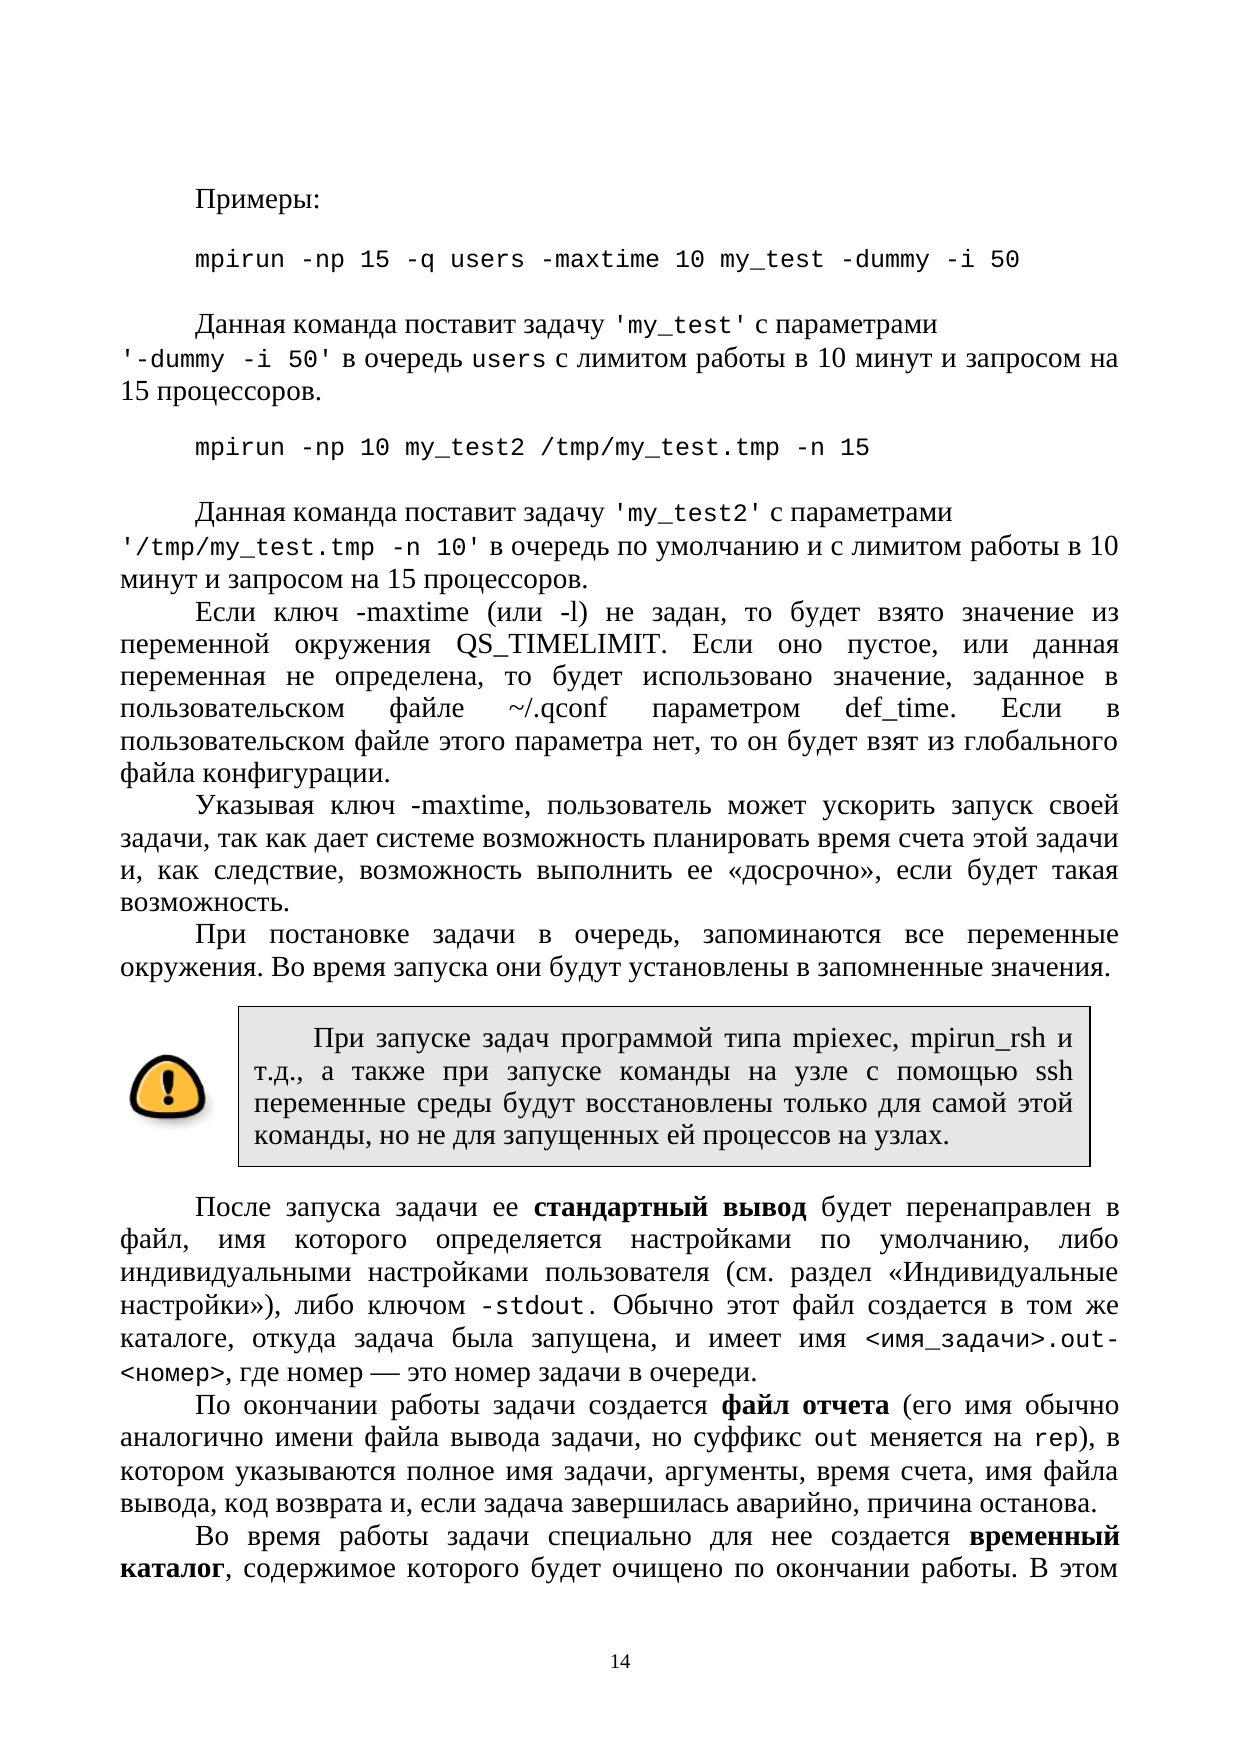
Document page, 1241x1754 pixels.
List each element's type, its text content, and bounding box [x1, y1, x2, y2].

text При запуске задач программой типа mpiexec, mpirun_rsh и т.д., а также при запуске команды на узле с помощью ssh переменные среды будут восстановлены только для самой этой команды, но не для запущенных ей процессов на узлах. [239, 1007, 1089, 1166]
text mpirun -np 15 -q users -maxtime 10 my_test -dummy -i 50 [120, 247, 1120, 275]
text Примеры: [120, 182, 1120, 214]
text Указывая ключ -maxtime, пользователь может ускорить запуск своей задачи, так как дает системе возможность планировать время счета этой задачи и, как следствие, возможность выполнить ее «досрочно», если будет такая возможность. [120, 789, 1120, 918]
text Во время работы задачи специально для нее создается временный каталог, содержимое которого будет очищено по окончании работы. В этом [120, 1519, 1120, 1583]
text Если ключ -maxtime (или -l) не задан, то будет взято значение из переменной окружения QS_TIMELIMIT. Если оно пустое, или данная переменная не определена, то будет использовано значение, заданное в пользовательском файле ~/.qconf параметром def_time. Если в пользовательском файле этого параметра нет, то он будет взят из глобального файла конфигурации. [120, 595, 1120, 789]
text По окончании работы задачи создается файл отчета (его имя обычно аналогично имени файла вывода задачи, но суффикс out меняется на rep), в котором указываются полное имя задачи, аргументы, время счета, имя файла вывода, код возврата и, если задача завершилась аварийно, причина останова. [120, 1388, 1120, 1519]
text mpirun -np 10 my_test2 /tmp/my_test.tmp -n 15 [120, 435, 1120, 463]
text Данная команда поставит задачу 'my_test2' с параметрами '/tmp/my_test.tmp -n 10' в очередь по умолчанию и с лимитом работы в 10 минут и запросом на 15 процессоров. [120, 496, 1120, 595]
text Данная команда поставит задачу 'my_test' с параметрами '-dummy -i 50' в очередь users с лимитом работы в 10 минут и запросом на 15 процессоров. [120, 307, 1120, 407]
text После запуска задачи ее стандартный вывод будет перенаправлен в файл, имя которого определяется настройками по умолчанию, либо индивидуальными настройками пользователя (см. раздел «Индивидуальные настройки»), либо ключом -stdout. Обычно этот файл создается в том же каталоге, откуда задача была запущена, и имеет имя <имя_задачи>.out-<номер>, где номер — это номер задачи в очереди. [120, 1191, 1120, 1388]
picture [120, 1048, 214, 1130]
text При постановке задачи в очередь, запоминаются все переменные окружения. Во время запуска они будут установлены в запомненные значения. [120, 918, 1120, 982]
